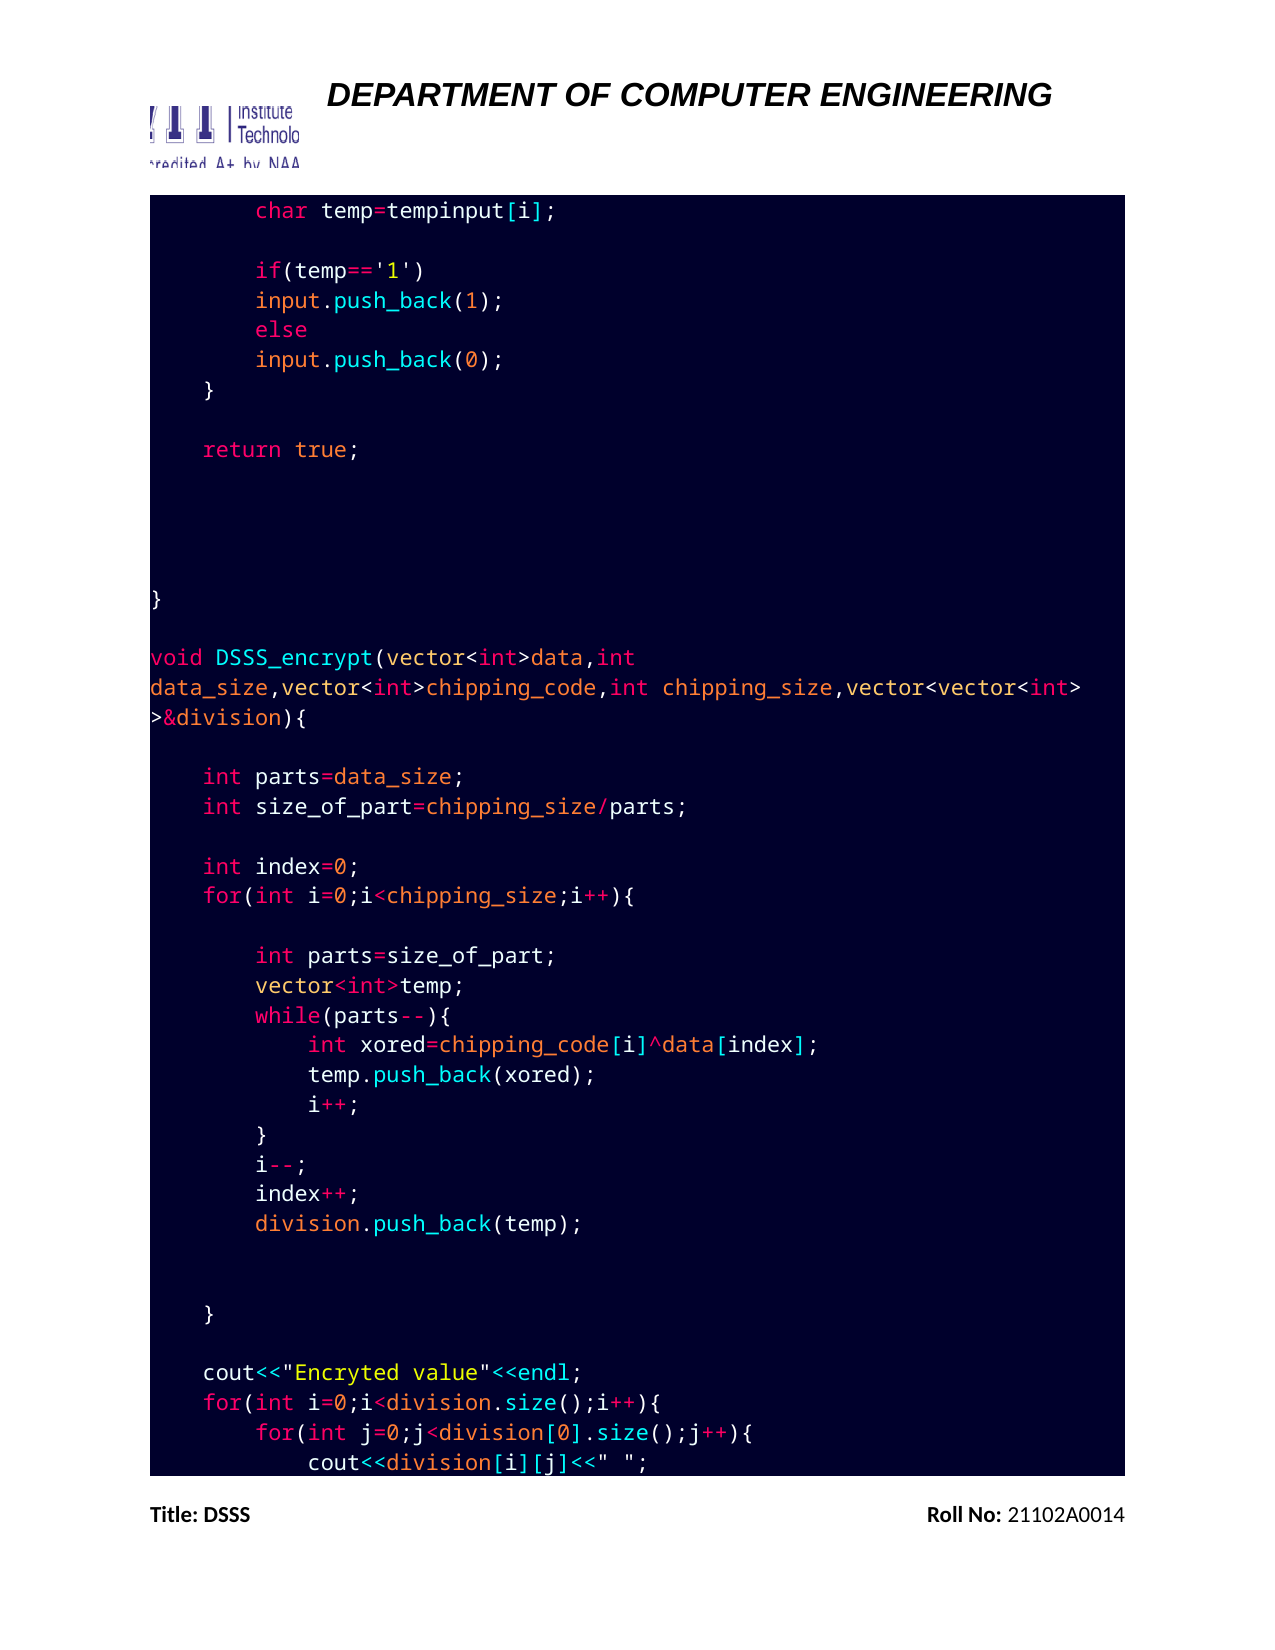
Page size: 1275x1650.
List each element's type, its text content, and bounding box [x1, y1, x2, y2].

text vector<int>temp; [150, 970, 1125, 999]
text index++; [150, 1178, 1125, 1208]
text input.push_back(1); [150, 284, 1125, 314]
text temp.push_back(xored); [150, 1059, 1125, 1089]
text while(parts--){ [150, 999, 1125, 1029]
text int size_of_part=chipping_size/parts; [150, 791, 1125, 821]
text void DSSS_encrypt(vector<int>data,int data_size,vector<int>chipping_code,int chipping_size,vector<vector<int> >&division){ [150, 642, 1125, 731]
text cout<<division[i][j]<<" "; [150, 1446, 1125, 1476]
text int index=0; [150, 851, 1125, 880]
text int parts=size_of_part; [150, 940, 1125, 970]
text for(int i=0;i<division.size();i++){ [150, 1387, 1125, 1417]
text int xored=chipping_code[i]^data[index]; [150, 1029, 1125, 1059]
text i--; [150, 1148, 1125, 1178]
text for(int j=0;j<division[0].size();j++){ [150, 1417, 1125, 1446]
text for(int i=0;i<chipping_size;i++){ [150, 880, 1125, 910]
text } [150, 1297, 1125, 1327]
text } [150, 1119, 1125, 1148]
text input.push_back(0); [150, 344, 1125, 374]
text else [150, 314, 1125, 344]
text cout<<"Encryted value"<<endl; [150, 1357, 1125, 1387]
text return true; [150, 433, 1125, 463]
text } [150, 374, 1125, 404]
text char temp=tempinput[i]; [150, 195, 1125, 225]
text i++; [150, 1089, 1125, 1119]
text } [150, 582, 1125, 612]
text division.push_back(temp); [150, 1208, 1125, 1238]
text if(temp=='1') [150, 255, 1125, 284]
text int parts=data_size; [150, 761, 1125, 791]
